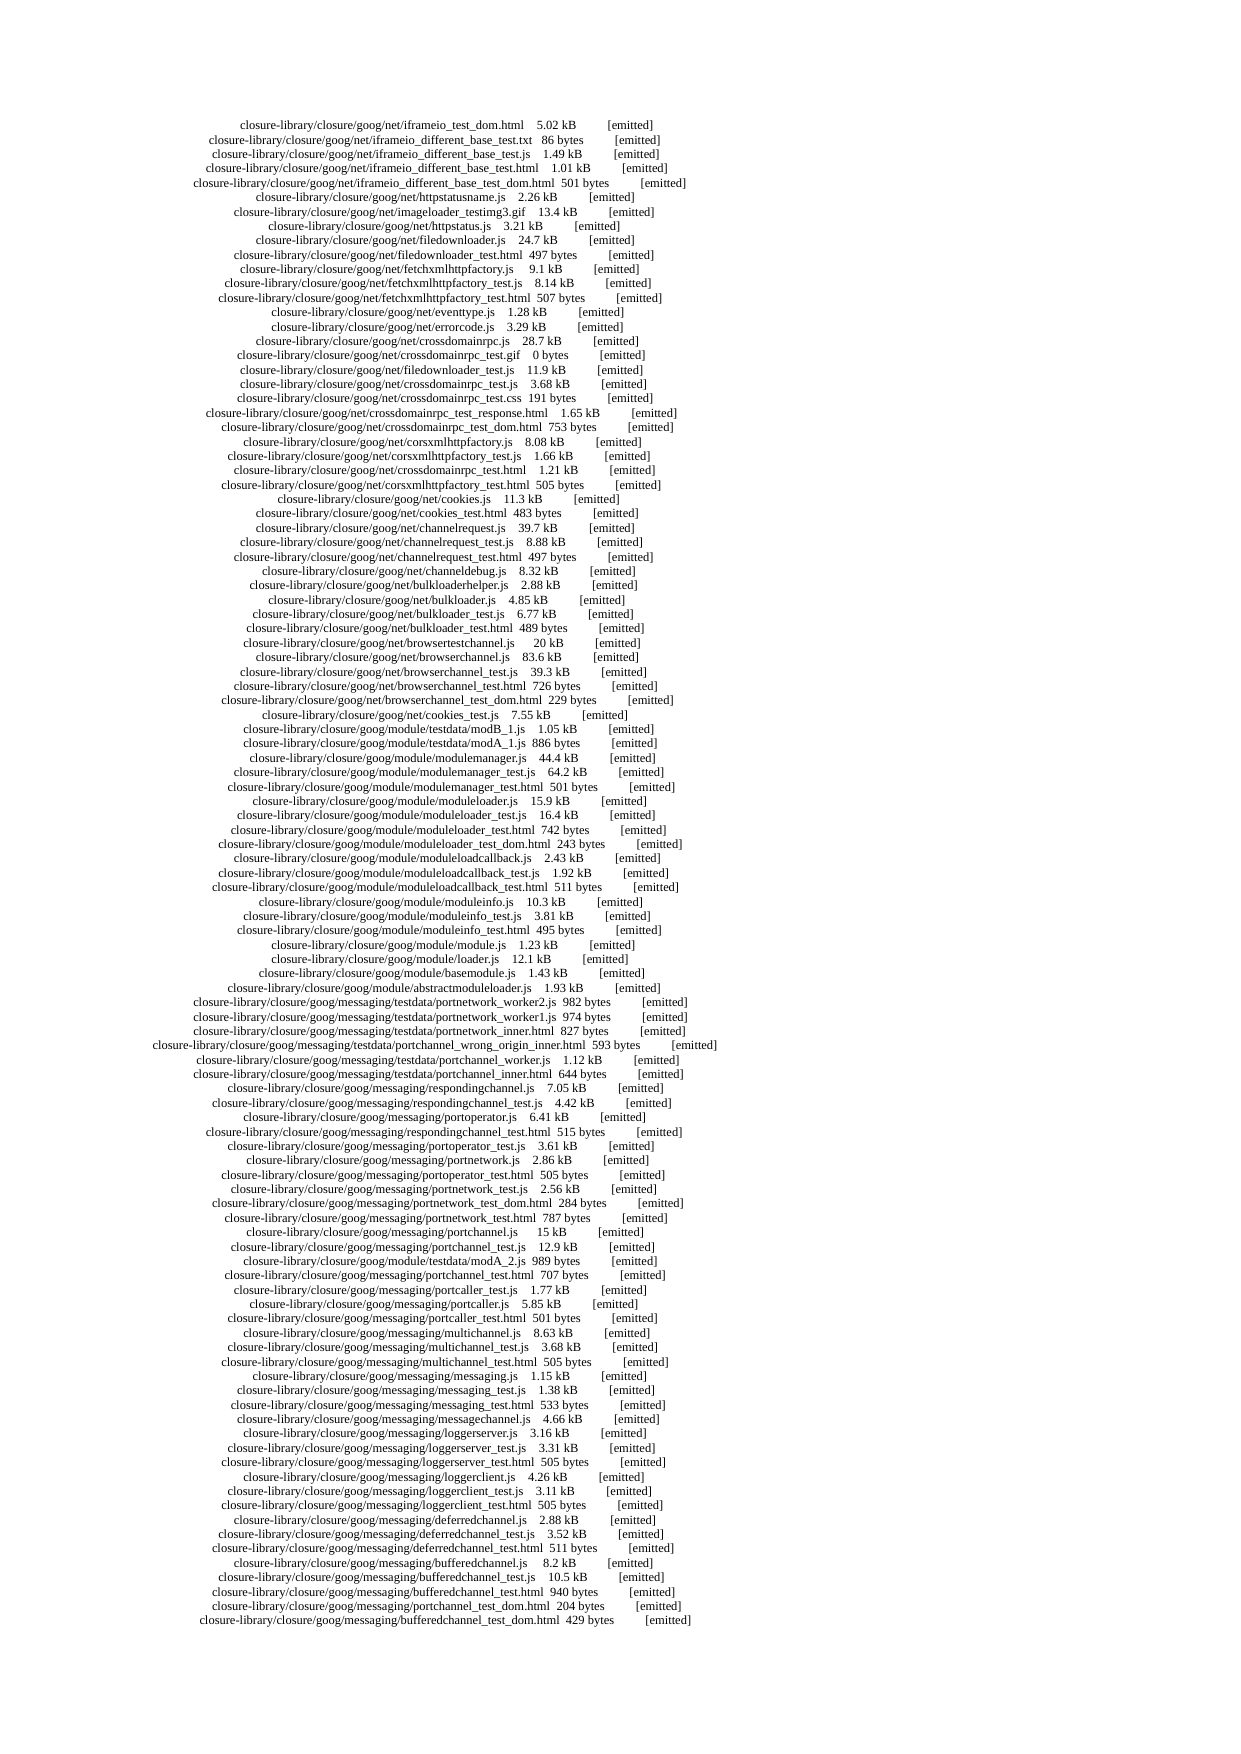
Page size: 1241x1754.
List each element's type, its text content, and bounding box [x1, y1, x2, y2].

text closure-library/closure/goog/messaging/messaging_test.js 1.38 kB [emitted] [118, 1383, 1122, 1397]
text closure-library/closure/goog/messaging/testdata/portnetwork_worker1.js 974 bytes [emitted] [118, 1009, 1122, 1024]
text closure-library/closure/goog/net/browserchannel_test_dom.html 229 bytes [emitted] [118, 693, 1122, 707]
text closure-library/closure/goog/net/channelrequest.js 39.7 kB [emitted] [118, 521, 1122, 535]
text closure-library/closure/goog/net/imageloader_testimg3.gif 13.4 kB [emitted] [118, 204, 1122, 219]
text closure-library/closure/goog/net/corsxmlhttpfactory_test.js 1.66 kB [emitted] [118, 449, 1122, 463]
text closure-library/closure/goog/module/moduleloader_test.html 742 bytes [emitted] [118, 822, 1122, 837]
text closure-library/closure/goog/net/crossdomainrpc_test_dom.html 753 bytes [emitted] [118, 420, 1122, 434]
text closure-library/closure/goog/net/crossdomainrpc_test.js 3.68 kB [emitted] [118, 377, 1122, 391]
text closure-library/closure/goog/module/moduleloader_test_dom.html 243 bytes [emitted] [118, 837, 1122, 851]
text closure-library/closure/goog/net/corsxmlhttpfactory_test.html 505 bytes [emitted] [118, 477, 1122, 492]
text closure-library/closure/goog/net/bulkloaderhelper.js 2.88 kB [emitted] [118, 578, 1122, 592]
text closure-library/closure/goog/messaging/portchannel_test.js 12.9 kB [emitted] [118, 1239, 1122, 1254]
text closure-library/closure/goog/messaging/bufferedchannel_test.js 10.5 kB [emitted] [118, 1570, 1122, 1584]
text closure-library/closure/goog/messaging/bufferedchannel_test_dom.html 429 bytes [emitted] [118, 1613, 1122, 1627]
text closure-library/closure/goog/module/modulemanager_test.js 64.2 kB [emitted] [118, 765, 1122, 779]
text closure-library/closure/goog/messaging/multichannel_test.html 505 bytes [emitted] [118, 1354, 1122, 1369]
text closure-library/closure/goog/net/filedownloader_test.js 11.9 kB [emitted] [118, 362, 1122, 377]
text closure-library/closure/goog/messaging/deferredchannel_test.js 3.52 kB [emitted] [118, 1527, 1122, 1541]
text closure-library/closure/goog/messaging/testdata/portchannel_worker.js 1.12 kB [emitted] [118, 1052, 1122, 1067]
text closure-library/closure/goog/messaging/messaging_test.html 533 bytes [emitted] [118, 1397, 1122, 1412]
text closure-library/closure/goog/messaging/portcaller_test.js 1.77 kB [emitted] [118, 1282, 1122, 1297]
text closure-library/closure/goog/module/modulemanager_test.html 501 bytes [emitted] [118, 779, 1122, 794]
text closure-library/closure/goog/net/bulkloader_test.html 489 bytes [emitted] [118, 621, 1122, 636]
text closure-library/closure/goog/module/loader.js 12.1 kB [emitted] [118, 952, 1122, 966]
text closure-library/closure/goog/net/fetchxmlhttpfactory_test.js 8.14 kB [emitted] [118, 276, 1122, 291]
text closure-library/closure/goog/net/crossdomainrpc_test.gif 0 bytes [emitted] [118, 348, 1122, 362]
text closure-library/closure/goog/messaging/loggerserver.js 3.16 kB [emitted] [118, 1426, 1122, 1441]
text closure-library/closure/goog/messaging/portoperator.js 6.41 kB [emitted] [118, 1110, 1122, 1124]
text closure-library/closure/goog/module/moduleloadcallback_test.html 511 bytes [emitted] [118, 880, 1122, 894]
text closure-library/closure/goog/module/testdata/modA_2.js 989 bytes [emitted] [118, 1254, 1122, 1268]
text closure-library/closure/goog/net/iframeio_different_base_test.js 1.49 kB [emitted] [118, 147, 1122, 161]
text closure-library/closure/goog/messaging/multichannel_test.js 3.68 kB [emitted] [118, 1340, 1122, 1354]
text closure-library/closure/goog/messaging/deferredchannel_test.html 511 bytes [emitted] [118, 1541, 1122, 1556]
text closure-library/closure/goog/messaging/respondingchannel_test.js 4.42 kB [emitted] [118, 1096, 1122, 1110]
text closure-library/closure/goog/net/browserchannel.js 83.6 kB [emitted] [118, 650, 1122, 664]
text closure-library/closure/goog/net/channelrequest_test.html 497 bytes [emitted] [118, 549, 1122, 564]
text closure-library/closure/goog/module/moduleinfo_test.js 3.81 kB [emitted] [118, 909, 1122, 923]
text closure-library/closure/goog/module/module.js 1.23 kB [emitted] [118, 937, 1122, 952]
text closure-library/closure/goog/messaging/portnetwork_test_dom.html 284 bytes [emitted] [118, 1196, 1122, 1211]
text closure-library/closure/goog/messaging/portnetwork_test.js 2.56 kB [emitted] [118, 1182, 1122, 1196]
text closure-library/closure/goog/net/cookies_test.js 7.55 kB [emitted] [118, 707, 1122, 722]
text closure-library/closure/goog/module/testdata/modB_1.js 1.05 kB [emitted] [118, 722, 1122, 736]
text closure-library/closure/goog/net/browserchannel_test.html 726 bytes [emitted] [118, 679, 1122, 693]
text closure-library/closure/goog/net/httpstatus.js 3.21 kB [emitted] [118, 219, 1122, 233]
text closure-library/closure/goog/module/testdata/modA_1.js 886 bytes [emitted] [118, 736, 1122, 751]
text closure-library/closure/goog/net/iframeio_test_dom.html 5.02 kB [emitted] [118, 118, 1122, 132]
text closure-library/closure/goog/messaging/bufferedchannel.js 8.2 kB [emitted] [118, 1556, 1122, 1570]
text closure-library/closure/goog/net/iframeio_different_base_test.html 1.01 kB [emitted] [118, 161, 1122, 176]
text closure-library/closure/goog/messaging/messagechannel.js 4.66 kB [emitted] [118, 1412, 1122, 1426]
text closure-library/closure/goog/module/modulemanager.js 44.4 kB [emitted] [118, 751, 1122, 765]
text closure-library/closure/goog/module/moduleloader.js 15.9 kB [emitted] [118, 794, 1122, 808]
text closure-library/closure/goog/messaging/portnetwork.js 2.86 kB [emitted] [118, 1153, 1122, 1167]
text closure-library/closure/goog/messaging/respondingchannel_test.html 515 bytes [emitted] [118, 1124, 1122, 1139]
text closure-library/closure/goog/net/crossdomainrpc.js 28.7 kB [emitted] [118, 334, 1122, 348]
text closure-library/closure/goog/messaging/loggerserver_test.html 505 bytes [emitted] [118, 1455, 1122, 1469]
text closure-library/closure/goog/messaging/portchannel_test.html 707 bytes [emitted] [118, 1268, 1122, 1282]
text closure-library/closure/goog/messaging/testdata/portnetwork_inner.html 827 bytes [emitted] [118, 1024, 1122, 1038]
text closure-library/closure/goog/module/moduleloadcallback.js 2.43 kB [emitted] [118, 851, 1122, 866]
text closure-library/closure/goog/net/crossdomainrpc_test.css 191 bytes [emitted] [118, 391, 1122, 406]
text closure-library/closure/goog/net/bulkloader_test.js 6.77 kB [emitted] [118, 607, 1122, 621]
text closure-library/closure/goog/messaging/loggerclient_test.html 505 bytes [emitted] [118, 1498, 1122, 1512]
text closure-library/closure/goog/net/crossdomainrpc_test.html 1.21 kB [emitted] [118, 463, 1122, 477]
text closure-library/closure/goog/messaging/bufferedchannel_test.html 940 bytes [emitted] [118, 1584, 1122, 1599]
text closure-library/closure/goog/net/filedownloader_test.html 497 bytes [emitted] [118, 247, 1122, 262]
text closure-library/closure/goog/net/cookies.js 11.3 kB [emitted] [118, 492, 1122, 506]
text closure-library/closure/goog/net/channeldebug.js 8.32 kB [emitted] [118, 564, 1122, 578]
text closure-library/closure/goog/module/abstractmoduleloader.js 1.93 kB [emitted] [118, 981, 1122, 995]
text closure-library/closure/goog/module/basemodule.js 1.43 kB [emitted] [118, 966, 1122, 981]
text closure-library/closure/goog/module/moduleloader_test.js 16.4 kB [emitted] [118, 808, 1122, 822]
text closure-library/closure/goog/net/browserchannel_test.js 39.3 kB [emitted] [118, 664, 1122, 679]
text closure-library/closure/goog/messaging/testdata/portnetwork_worker2.js 982 bytes [emitted] [118, 995, 1122, 1009]
text closure-library/closure/goog/messaging/portoperator_test.js 3.61 kB [emitted] [118, 1139, 1122, 1153]
text closure-library/closure/goog/messaging/portcaller.js 5.85 kB [emitted] [118, 1297, 1122, 1311]
text closure-library/closure/goog/messaging/testdata/portchannel_inner.html 644 bytes [emitted] [118, 1067, 1122, 1081]
text closure-library/closure/goog/net/iframeio_different_base_test_dom.html 501 bytes [emitted] [118, 176, 1122, 190]
text closure-library/closure/goog/messaging/multichannel.js 8.63 kB [emitted] [118, 1326, 1122, 1340]
text closure-library/closure/goog/module/moduleinfo_test.html 495 bytes [emitted] [118, 923, 1122, 937]
text closure-library/closure/goog/messaging/messaging.js 1.15 kB [emitted] [118, 1369, 1122, 1383]
text closure-library/closure/goog/messaging/loggerclient.js 4.26 kB [emitted] [118, 1469, 1122, 1484]
text closure-library/closure/goog/messaging/portchannel.js 15 kB [emitted] [118, 1225, 1122, 1239]
text closure-library/closure/goog/net/bulkloader.js 4.85 kB [emitted] [118, 592, 1122, 607]
text closure-library/closure/goog/messaging/testdata/portchannel_wrong_origin_inner.html 593 bytes [emitted] [118, 1038, 1122, 1052]
text closure-library/closure/goog/module/moduleloadcallback_test.js 1.92 kB [emitted] [118, 866, 1122, 880]
text closure-library/closure/goog/net/crossdomainrpc_test_response.html 1.65 kB [emitted] [118, 406, 1122, 420]
text closure-library/closure/goog/messaging/respondingchannel.js 7.05 kB [emitted] [118, 1081, 1122, 1096]
text closure-library/closure/goog/net/iframeio_different_base_test.txt 86 bytes [emitted] [118, 132, 1122, 147]
text closure-library/closure/goog/net/fetchxmlhttpfactory_test.html 507 bytes [emitted] [118, 291, 1122, 305]
text closure-library/closure/goog/net/eventtype.js 1.28 kB [emitted] [118, 305, 1122, 319]
text closure-library/closure/goog/net/corsxmlhttpfactory.js 8.08 kB [emitted] [118, 434, 1122, 449]
text closure-library/closure/goog/net/channelrequest_test.js 8.88 kB [emitted] [118, 535, 1122, 549]
text closure-library/closure/goog/messaging/portchannel_test_dom.html 204 bytes [emitted] [118, 1599, 1122, 1613]
text closure-library/closure/goog/net/browsertestchannel.js 20 kB [emitted] [118, 636, 1122, 650]
text closure-library/closure/goog/net/filedownloader.js 24.7 kB [emitted] [118, 233, 1122, 247]
text closure-library/closure/goog/messaging/loggerserver_test.js 3.31 kB [emitted] [118, 1441, 1122, 1455]
text closure-library/closure/goog/net/httpstatusname.js 2.26 kB [emitted] [118, 190, 1122, 204]
text closure-library/closure/goog/net/errorcode.js 3.29 kB [emitted] [118, 319, 1122, 334]
text closure-library/closure/goog/net/cookies_test.html 483 bytes [emitted] [118, 506, 1122, 521]
text closure-library/closure/goog/messaging/portoperator_test.html 505 bytes [emitted] [118, 1167, 1122, 1182]
text closure-library/closure/goog/messaging/portnetwork_test.html 787 bytes [emitted] [118, 1211, 1122, 1225]
text closure-library/closure/goog/net/fetchxmlhttpfactory.js 9.1 kB [emitted] [118, 262, 1122, 276]
text closure-library/closure/goog/messaging/loggerclient_test.js 3.11 kB [emitted] [118, 1484, 1122, 1498]
text closure-library/closure/goog/messaging/deferredchannel.js 2.88 kB [emitted] [118, 1512, 1122, 1527]
text closure-library/closure/goog/messaging/portcaller_test.html 501 bytes [emitted] [118, 1311, 1122, 1326]
text closure-library/closure/goog/module/moduleinfo.js 10.3 kB [emitted] [118, 894, 1122, 909]
